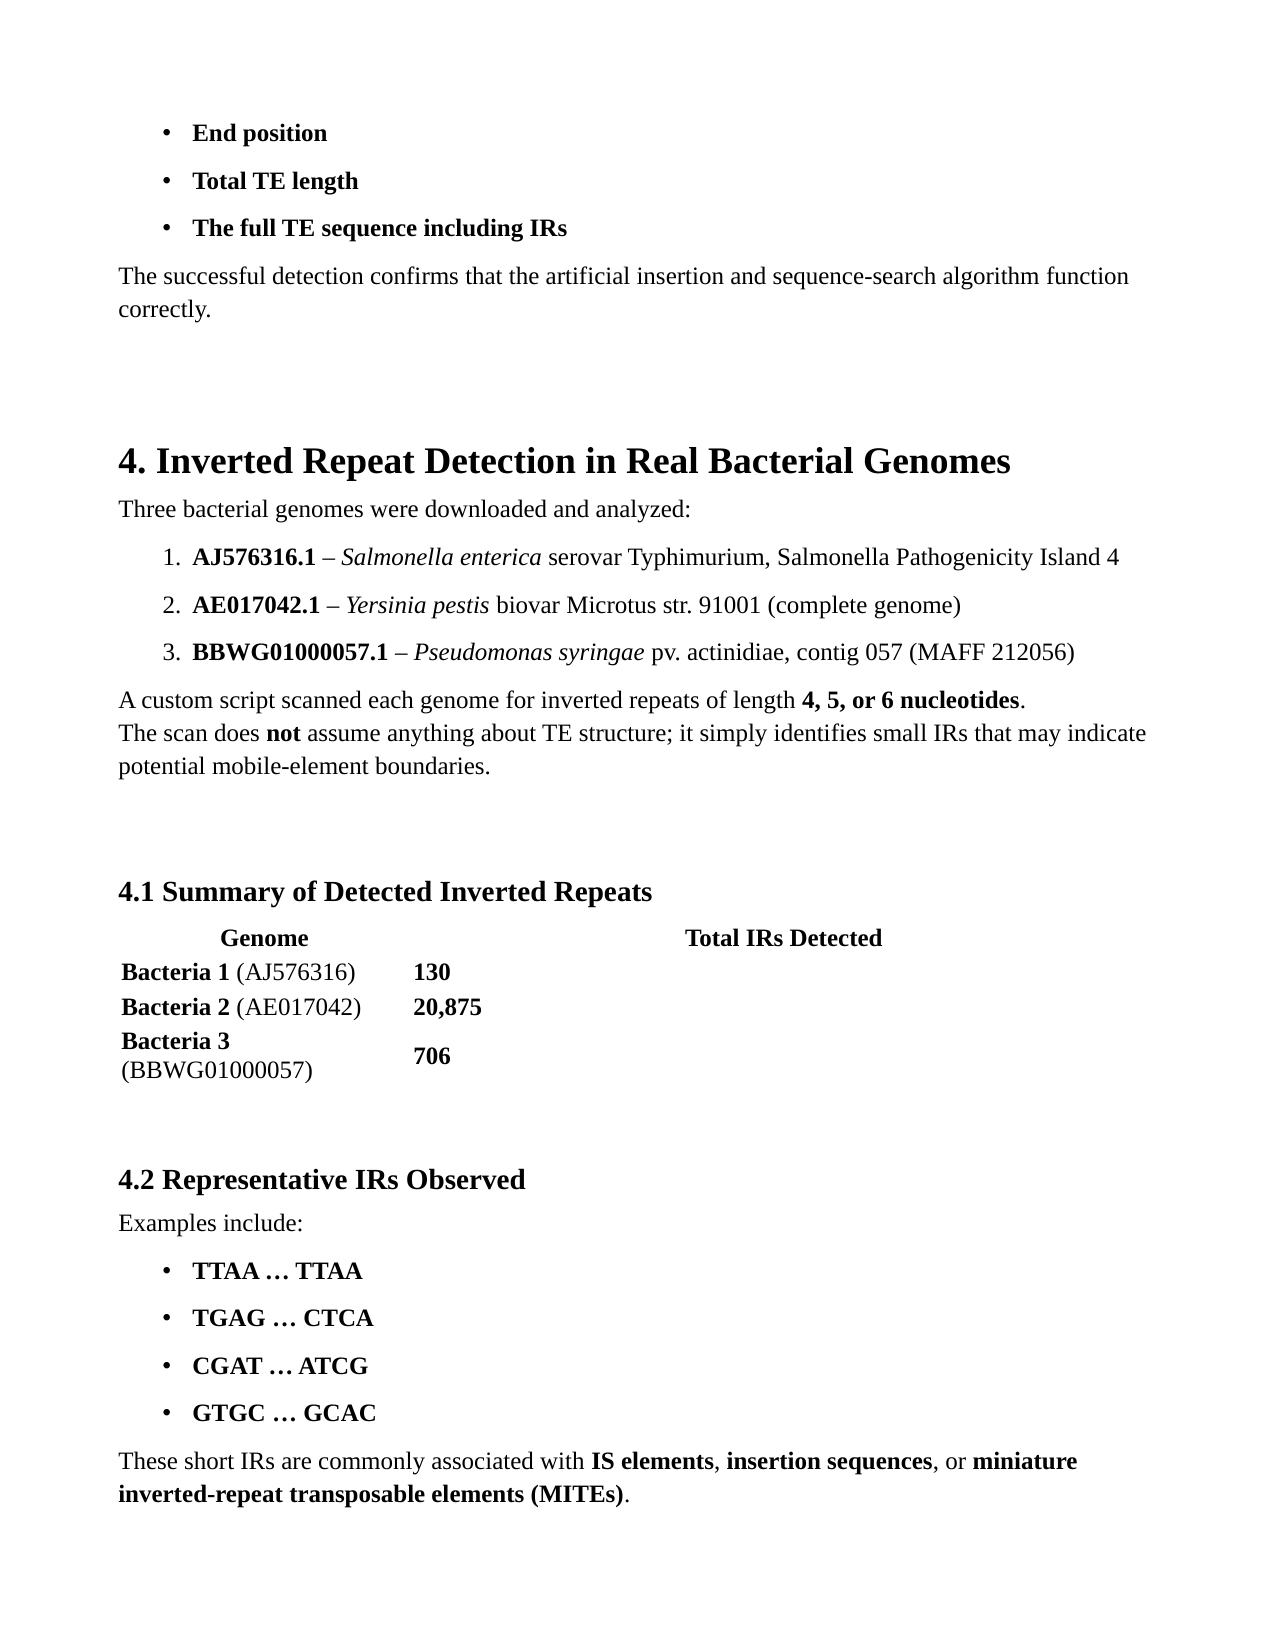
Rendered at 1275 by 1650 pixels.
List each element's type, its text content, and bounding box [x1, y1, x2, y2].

table_cell Bacteria 1 (AJ576316) [118, 954, 410, 989]
list BBWG01000057.1 – Pseudomonas syringae pv. actinidiae, contig 057 (MAFF 212056) [162, 637, 1157, 666]
table_cell 20,875 [410, 989, 1157, 1023]
table_cell 130 [410, 954, 1157, 989]
text The successful detection confirms that the artificial insertion and sequence-search algorithm function correctly. [118, 261, 1157, 323]
text These short IRs are commonly associated with IS elements, insertion sequences, or miniature inverted-repeat transposable elements (MITEs). [118, 1446, 1157, 1508]
table_header Genome [118, 920, 410, 954]
list CGAT … ATCG [162, 1351, 1157, 1380]
subtitle 4. Inverted Repeat Detection in Real Bacterial Genomes [118, 439, 1157, 482]
list Total TE length [162, 166, 1157, 194]
text Examples include: [118, 1208, 1157, 1237]
text Three bacterial genomes were downloaded and analyzed: [118, 494, 1157, 523]
subtitle 4.2 Representative IRs Observed [118, 1162, 1157, 1196]
list End position [162, 118, 1157, 147]
table_cell Bacteria 2 (AE017042) [118, 989, 410, 1023]
table_cell Bacteria 3 (BBWG01000057) [118, 1024, 410, 1087]
list TGAG … CTCA [162, 1303, 1157, 1332]
subtitle 4.1 Summary of Detected Inverted Repeats [118, 874, 1157, 907]
text A custom script scanned each genome for inverted repeats of length 4, 5, or 6 nucleotides. The scan does not assume anything about TE structure; it simply identifies small IRs that may indicate potential mobile-element boundaries. [118, 685, 1157, 780]
list TTAA … TTAA [162, 1256, 1157, 1284]
list AJ576316.1 – Salmonella enterica serovar Typhimurium, Salmonella Pathogenicity Island 4 [162, 542, 1157, 571]
table_header Total IRs Detected [410, 920, 1157, 954]
list The full TE sequence including IRs [162, 213, 1157, 242]
list AE017042.1 – Yersinia pestis biovar Microtus str. 91001 (complete genome) [162, 590, 1157, 618]
table_cell 706 [410, 1024, 1157, 1087]
list GTGC … GCAC [162, 1398, 1157, 1427]
